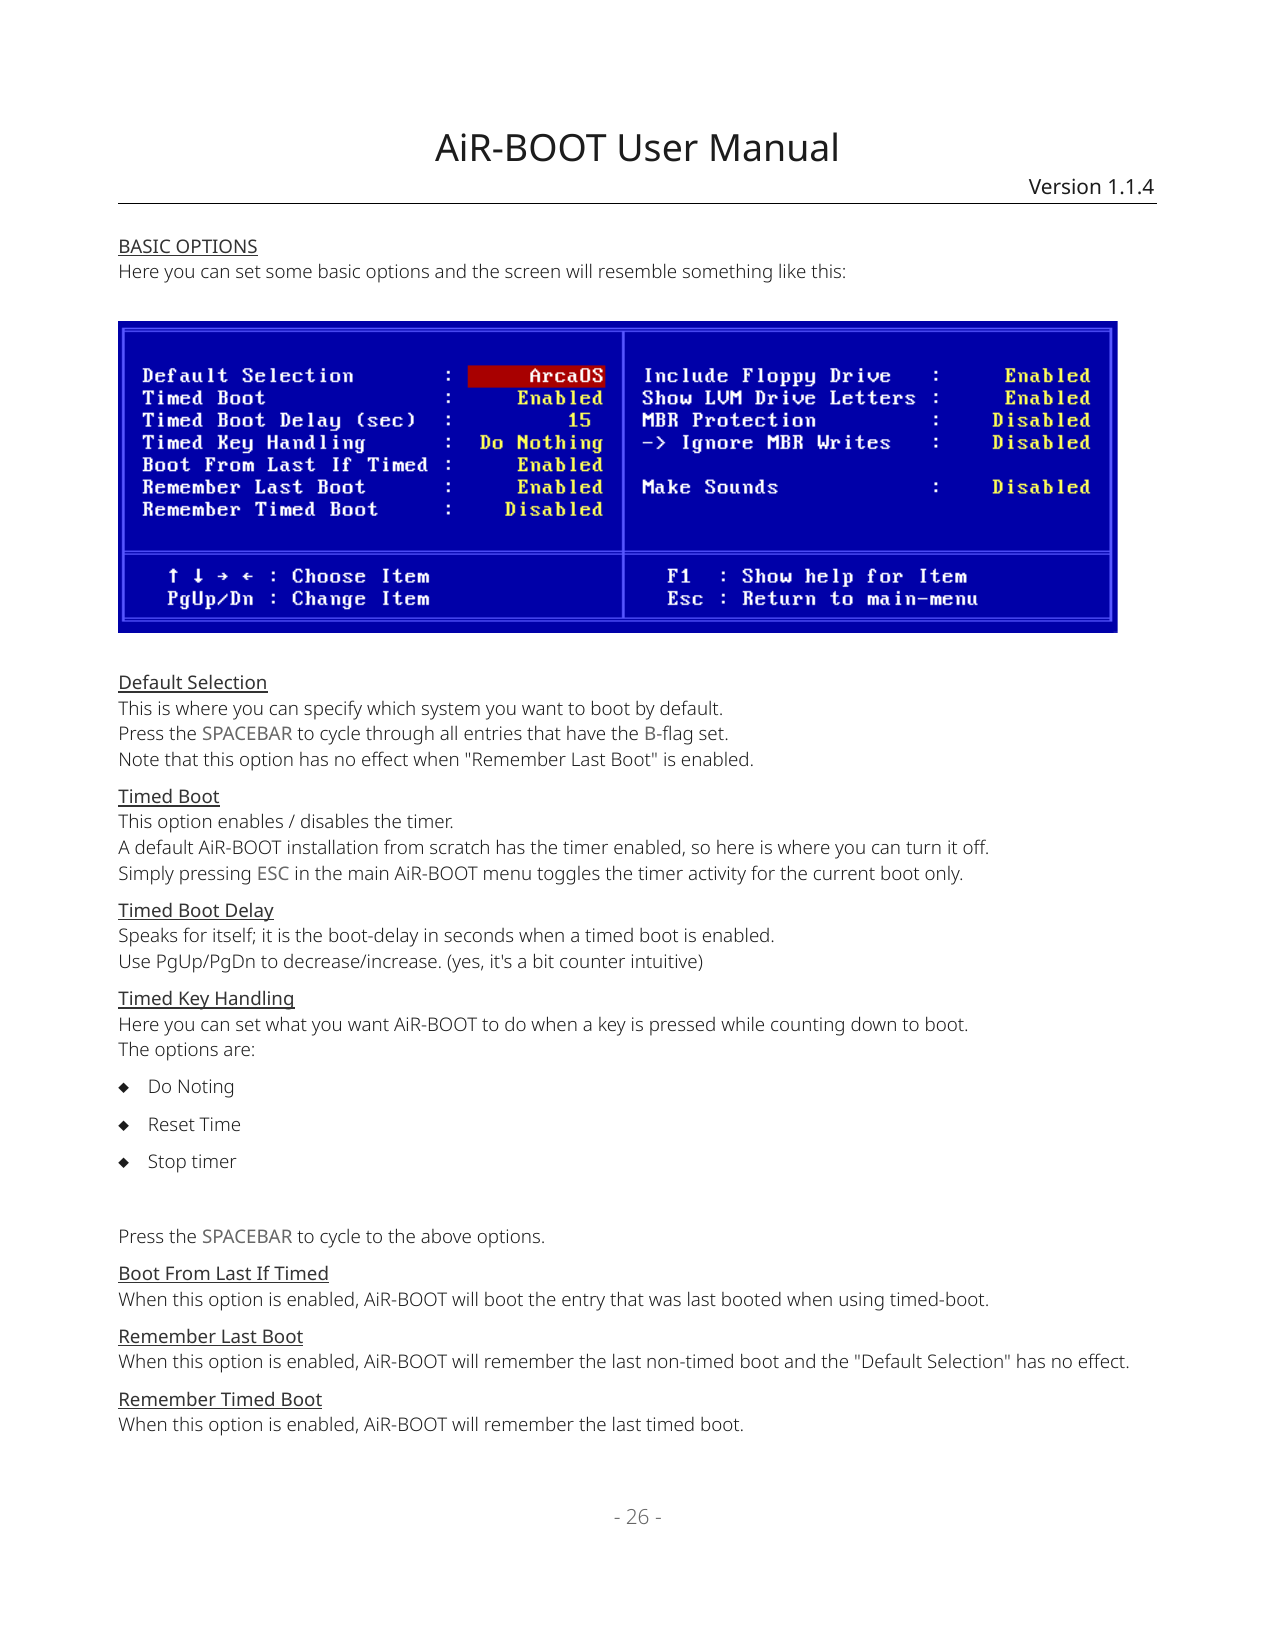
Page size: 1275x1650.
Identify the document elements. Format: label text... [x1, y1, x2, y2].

text Here you can set what you want AiR-BOOT to do when a key is pressed while counting down to boot. The options are: [118, 1011, 1157, 1062]
text This option enables / disables the timer. A default AiR-BOOT installation from scratch has the timer enabled, so here is where you can turn it off. Simply pressing ESC in the main AiR-BOOT menu toggles the timer activity for the current boot only. [118, 809, 1157, 885]
text When this option is enabled, AiR-BOOT will remember the last non-timed boot and the "Default Selection" has no effect. [118, 1349, 1157, 1374]
text Timed Key Handling [118, 986, 1157, 1011]
text Here you can set some basic options and the screen will resemble something like this: [118, 258, 1157, 284]
text Boot From Last If Timed [118, 1260, 1157, 1286]
text Timed Boot Delay [118, 897, 1157, 923]
picture [118, 321, 1118, 633]
text Default Selection [118, 669, 1157, 695]
list Do Noting [118, 1074, 1157, 1099]
text BASIC OPTIONS [118, 233, 1157, 258]
text Remember Timed Boot [118, 1386, 1157, 1411]
text Speaks for itself; it is the boot-delay in seconds when a timed boot is enabled. Use PgUp/PgDn to decrease/increase. (yes, it's a bit counter intuitive) [118, 923, 1157, 974]
list Reset Time [118, 1111, 1157, 1137]
text When this option is enabled, AiR-BOOT will boot the entry that was last booted when using timed-boot. [118, 1286, 1157, 1311]
list Stop timer [118, 1148, 1157, 1174]
text This is where you can specify which system you want to boot by default. Press the SPACEBAR to cycle through all entries that have the B-flag set. Note that this option has no effect when "Remember Last Boot" is enabled. [118, 695, 1157, 772]
text When this option is enabled, AiR-BOOT will remember the last timed boot. [118, 1411, 1157, 1437]
text Timed Boot [118, 783, 1157, 809]
text Press the SPACEBAR to cycle to the above options. [118, 1223, 1157, 1248]
text Remember Last Boot [118, 1323, 1157, 1349]
